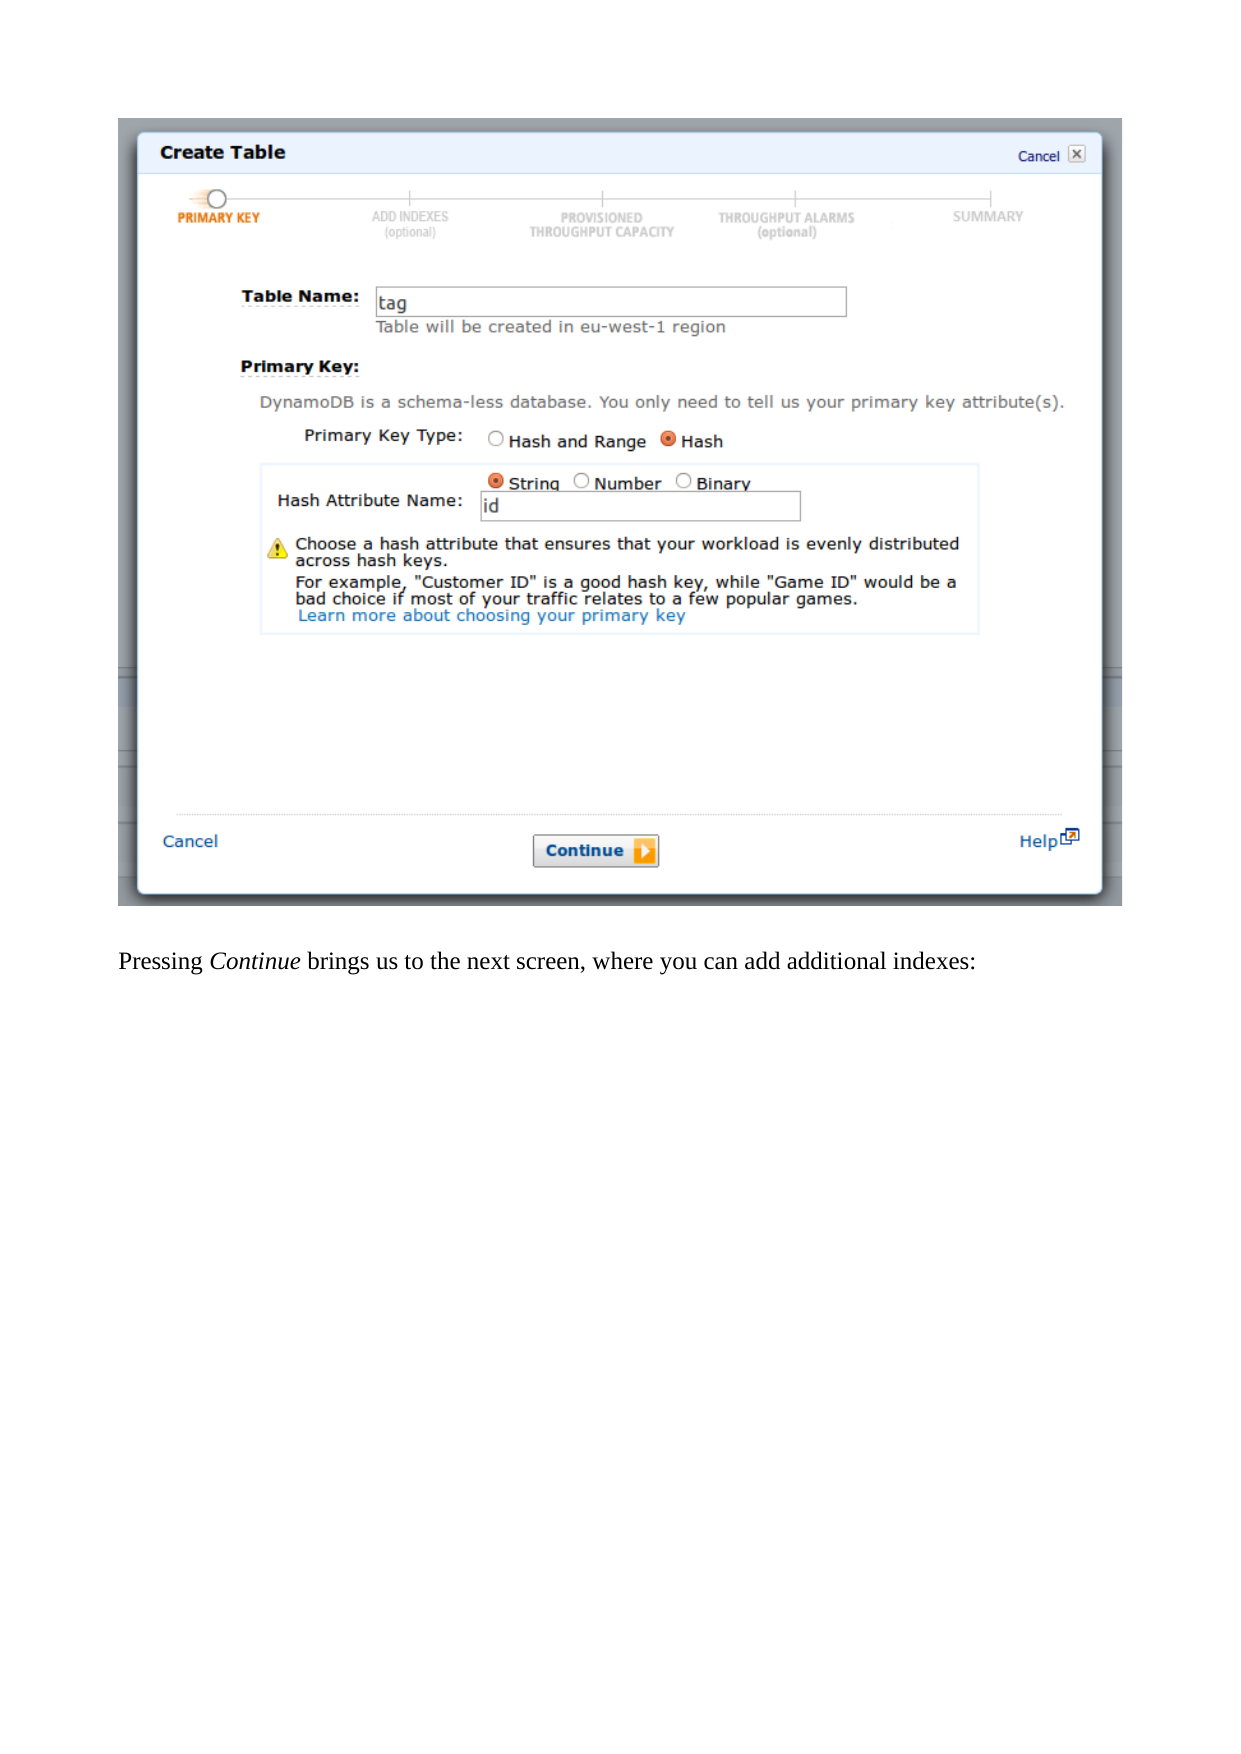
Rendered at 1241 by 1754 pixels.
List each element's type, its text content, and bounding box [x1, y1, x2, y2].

picture [118, 118, 1123, 906]
text Pressing Continue brings us to the next screen, where you can add additional indexes: [118, 946, 1122, 975]
